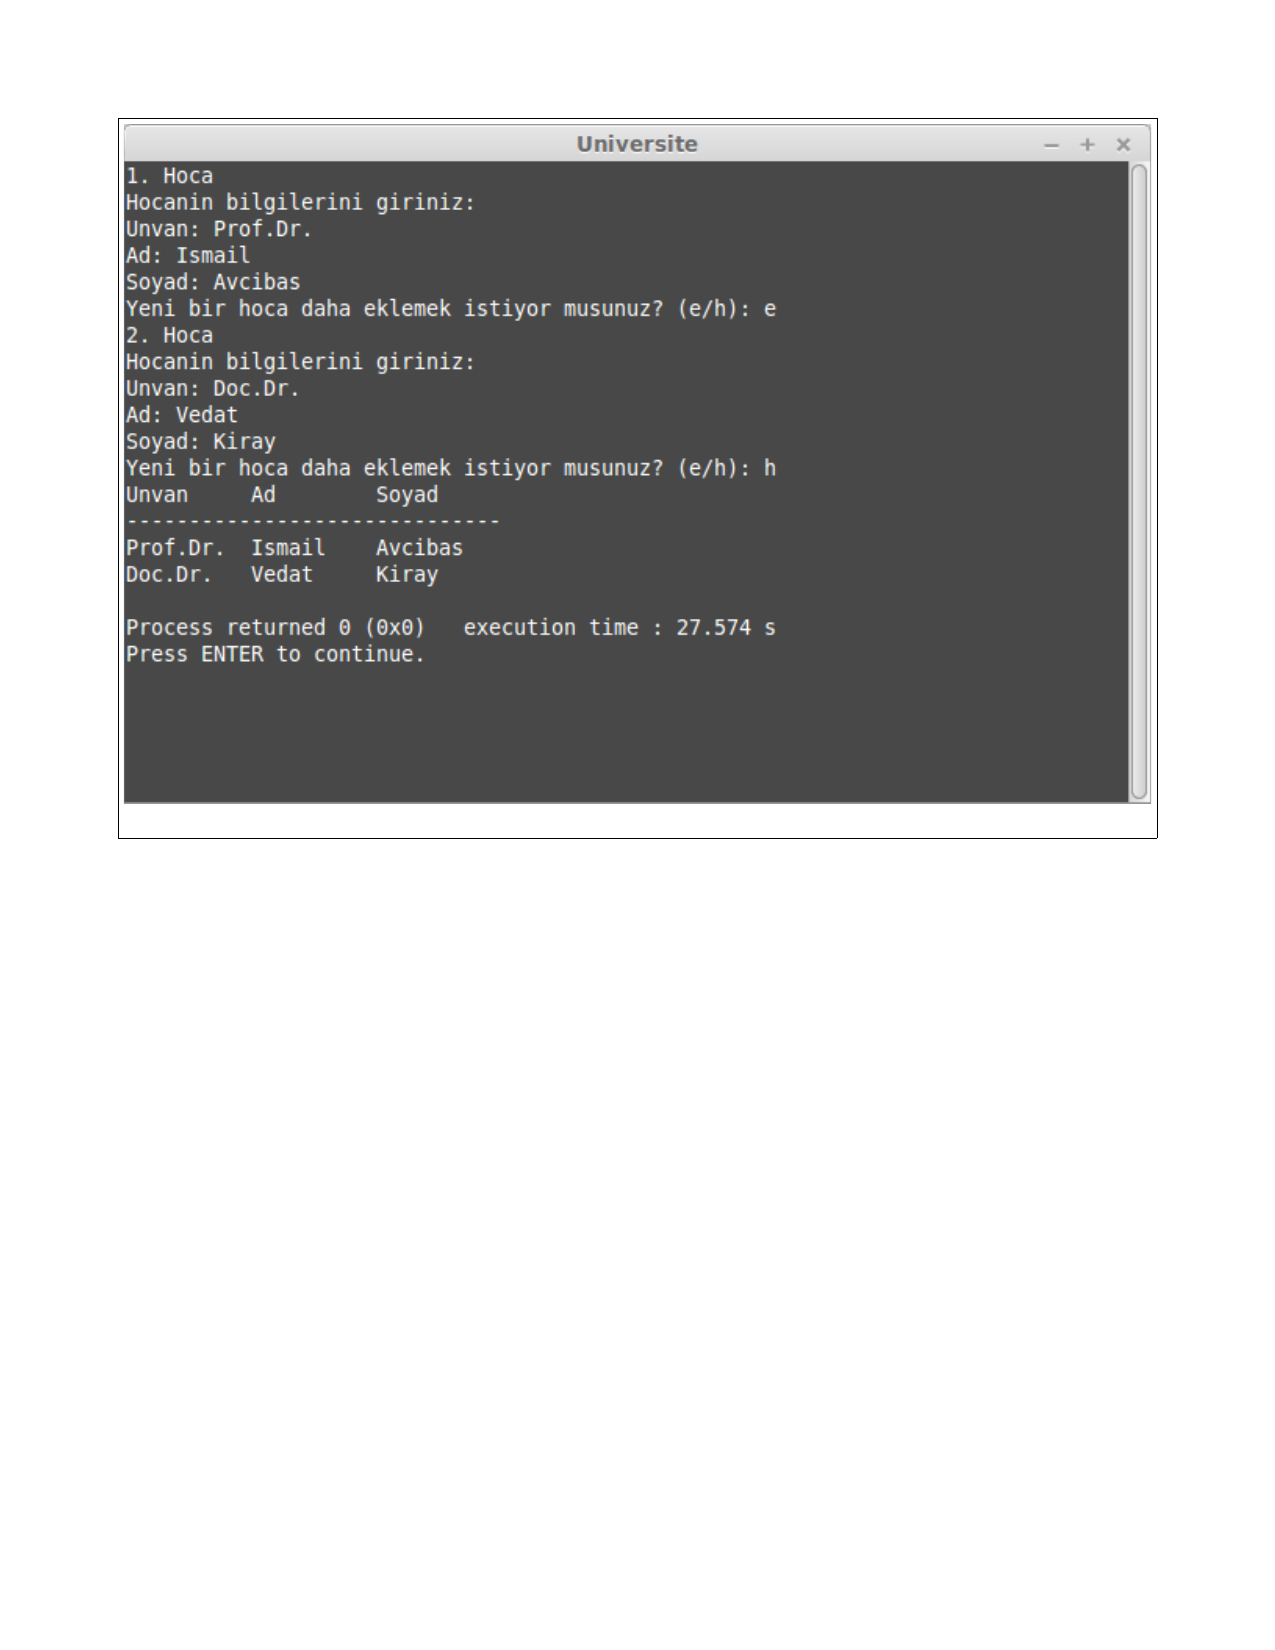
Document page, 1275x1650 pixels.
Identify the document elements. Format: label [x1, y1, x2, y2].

table_header [119, 119, 1157, 838]
